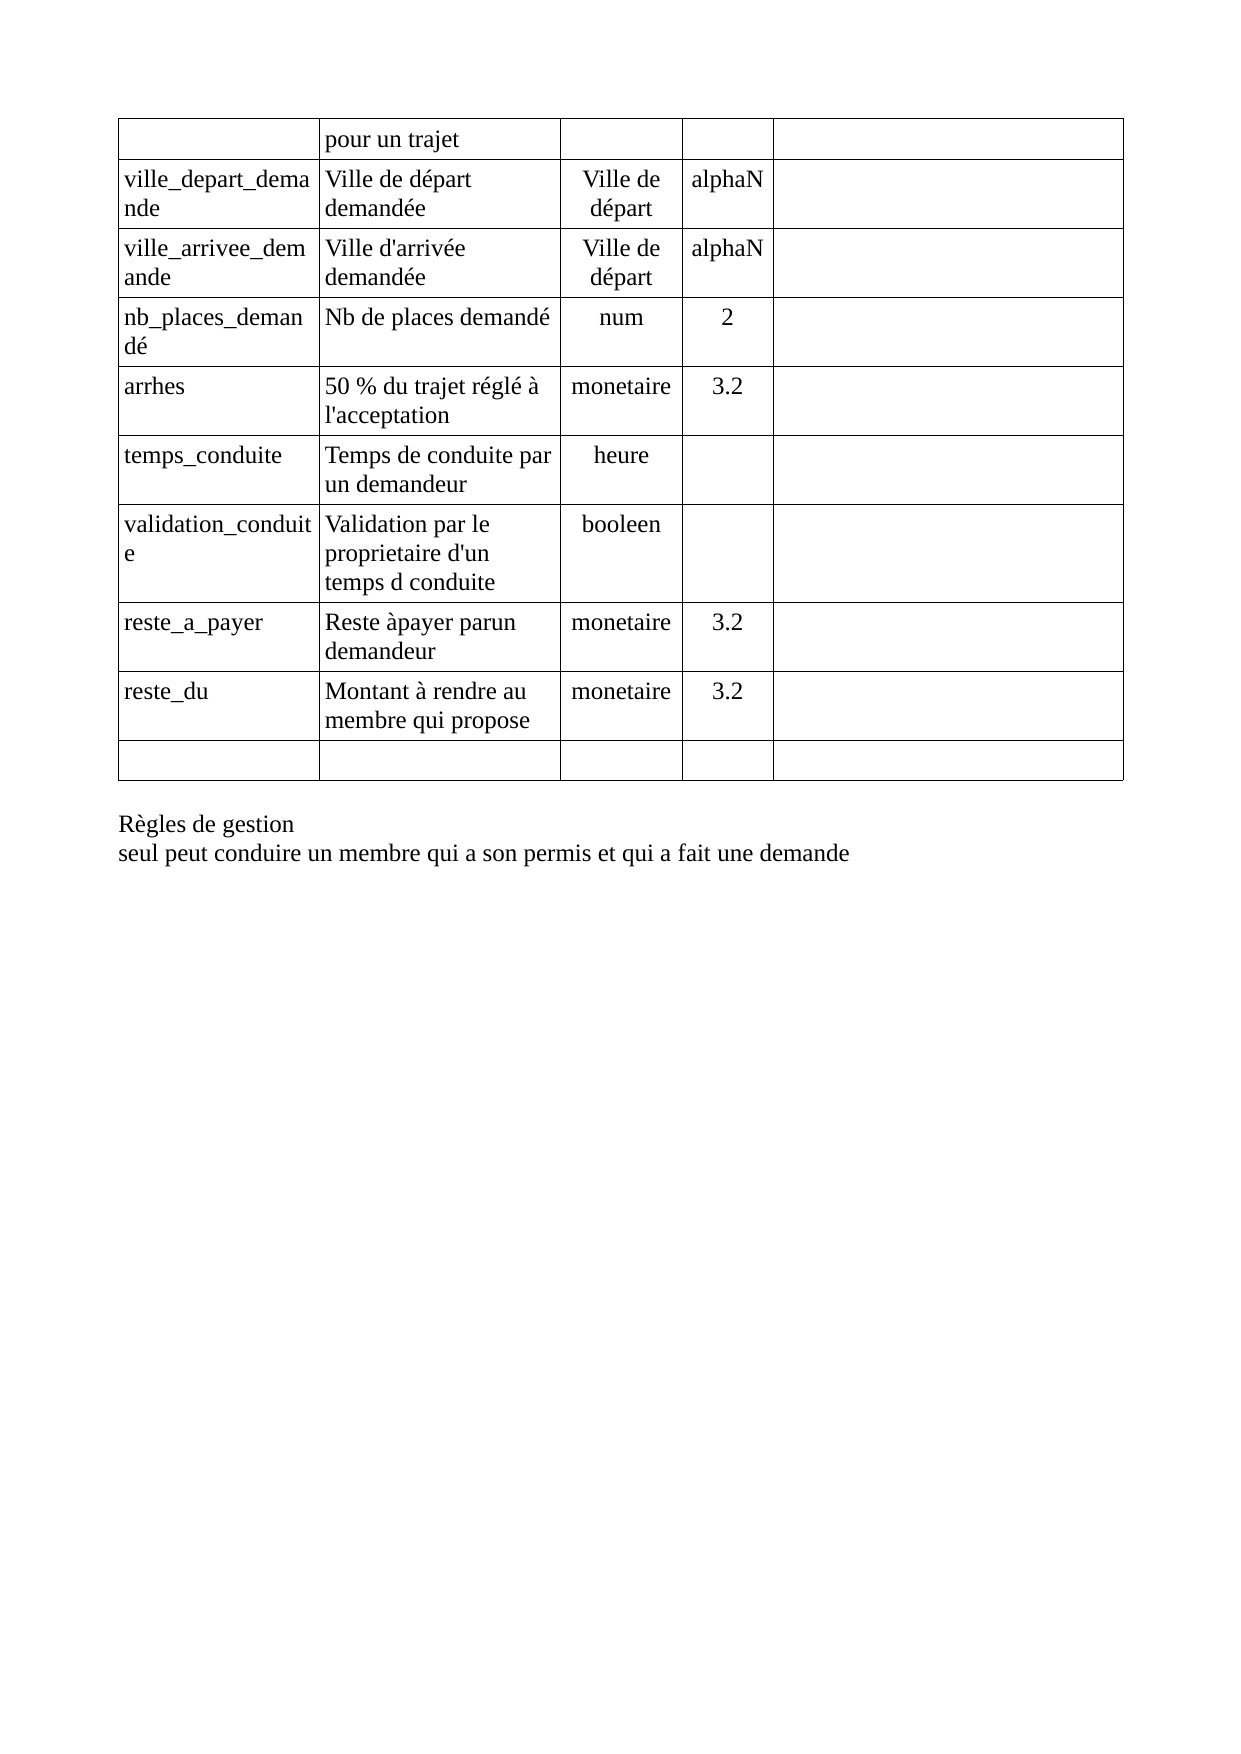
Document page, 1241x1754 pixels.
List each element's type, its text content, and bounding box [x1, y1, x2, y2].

table_cell [561, 119, 682, 158]
table_cell [774, 229, 1123, 297]
table_cell alphaN [683, 229, 773, 297]
table_cell monetaire [561, 603, 682, 671]
table_cell [774, 119, 1123, 158]
table_cell [774, 672, 1123, 740]
table_cell heure [561, 436, 682, 504]
table_cell [683, 119, 773, 158]
table_cell nb_places_demandé [119, 298, 319, 366]
table_cell [774, 367, 1123, 435]
table_cell pour un trajet [320, 119, 560, 158]
table_cell Temps de conduite par un demandeur [320, 436, 560, 504]
table_cell Ville de départ demandée [320, 160, 560, 227]
table_cell arrhes [119, 367, 319, 435]
table_cell [119, 741, 319, 780]
table_cell Ville d'arrivée demandée [320, 229, 560, 297]
table_cell [774, 741, 1123, 780]
table_cell validation_conduite [119, 505, 319, 602]
table_cell [320, 741, 560, 780]
table_cell 2 [683, 298, 773, 366]
table_cell ville_arrivee_demande [119, 229, 319, 297]
table_cell [683, 741, 773, 780]
table_cell [561, 741, 682, 780]
table_cell [683, 436, 773, 504]
table_cell [774, 160, 1123, 227]
table_cell reste_a_payer [119, 603, 319, 671]
text Règles de gestion [118, 809, 1122, 838]
table_cell 3.2 [683, 672, 773, 740]
table_cell Montant à rendre au membre qui propose [320, 672, 560, 740]
table_cell Ville de départ [561, 160, 682, 227]
table_cell temps_conduite [119, 436, 319, 504]
table_cell booleen [561, 505, 682, 602]
table_cell alphaN [683, 160, 773, 227]
table_cell 3.2 [683, 367, 773, 435]
text seul peut conduire un membre qui a son permis et qui a fait une demande [118, 838, 1122, 866]
table_cell Reste àpayer parun demandeur [320, 603, 560, 671]
table_cell Ville de départ [561, 229, 682, 297]
table_cell [774, 436, 1123, 504]
table_cell monetaire [561, 672, 682, 740]
table_cell monetaire [561, 367, 682, 435]
table_cell num [561, 298, 682, 366]
table_cell 50 % du trajet réglé à l'acceptation [320, 367, 560, 435]
table_cell [774, 505, 1123, 602]
table_cell ville_depart_demande [119, 160, 319, 227]
table_cell [683, 505, 773, 602]
table_cell Validation par le proprietaire d'un temps d conduite [320, 505, 560, 602]
table_cell [774, 603, 1123, 671]
table_cell Nb de places demandé [320, 298, 560, 366]
table_cell [119, 119, 319, 158]
table_cell [774, 298, 1123, 366]
table_cell reste_du [119, 672, 319, 740]
table_cell 3.2 [683, 603, 773, 671]
